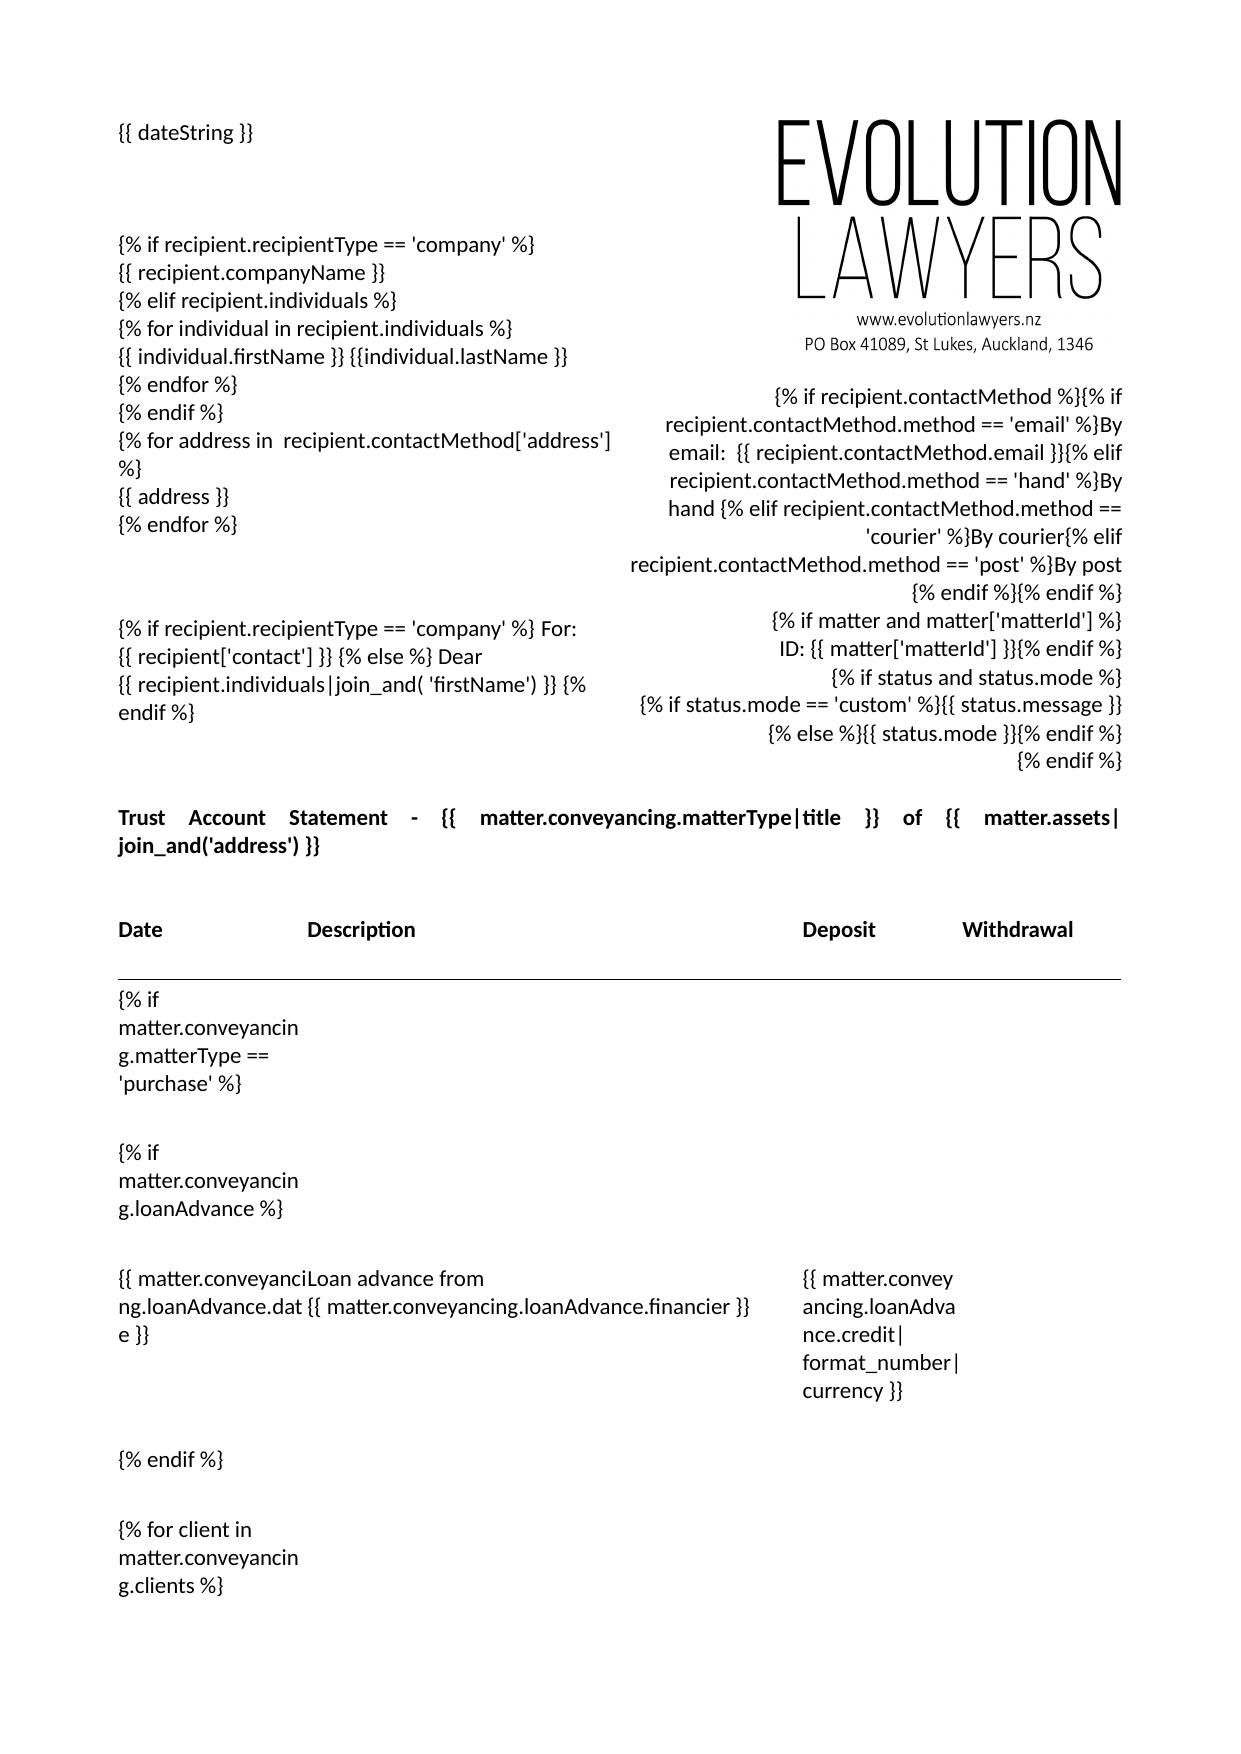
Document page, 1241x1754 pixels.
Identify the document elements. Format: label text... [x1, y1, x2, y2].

table_cell Loan advance from {{ matter.conveyancing.loanAdvance.financier }} [307, 1258, 802, 1439]
table_cell [803, 1509, 962, 1634]
picture [776, 118, 1123, 355]
table_cell [307, 980, 802, 1133]
table_header Withdrawal [962, 910, 1121, 979]
table_header Deposit [803, 910, 962, 979]
table_cell {% endif %} [118, 1440, 307, 1509]
table_cell [962, 1509, 1121, 1634]
table_cell [307, 1509, 802, 1634]
table_cell {% for client in matter.conveyancing.clients %} [118, 1509, 307, 1634]
table_cell {{ matter.conveyancing.loanAdvance.credit|format_number|currency }} [803, 1258, 962, 1439]
table_cell {% if matter.conveyancing.loanAdvance %} [118, 1133, 307, 1258]
subtitle Trust Account Statement - {{ matter.conveyancing.matterType|title }} of {{ matter.assets|join_and('address') }} [118, 803, 1122, 859]
table_cell [962, 1133, 1121, 1258]
table_header Date [118, 910, 307, 979]
table_cell {% if matter.conveyancing.matterType == 'purchase' %} [118, 980, 307, 1133]
table_cell [307, 1440, 802, 1509]
table_cell [307, 1133, 802, 1258]
table_cell [803, 980, 962, 1133]
table_cell {% if recipient.recipientType == 'company' %} For: {{ recipient['contact'] }} {% else %} Dear {{ recipient.individuals|join_and( 'firstName') }} {% endif %} [118, 566, 620, 775]
table_cell [803, 1440, 962, 1509]
table_cell [962, 980, 1121, 1133]
table_cell [803, 1133, 962, 1258]
table_header Description [307, 910, 802, 979]
table_cell [962, 1258, 1121, 1439]
table_header {% if recipient.contactMethod %}{% if recipient.contactMethod.method == 'email' %}By email: {{ recipient.contactMethod.email }}{% elif recipient.contactMethod.method == 'hand' %}By hand {% elif recipient.contactMethod.method == 'courier' %}By courier{% elif recipient.contactMethod.method == 'post' %}By post {% endif %}{% endif %} {% if matter and matter['matterId'] %} ID: {{ matter['matterId'] }}{% endif %} {% if status and status.mode %} {% if status.mode == 'custom' %}{{ status.message }}{% else %}{{ status.mode }}{% endif %} {% endif %} [620, 118, 1122, 775]
table_header {{ dateString }} {% if recipient.recipientType == 'company' %} {{ recipient.companyName }} {% elif recipient.individuals %} {% for individual in recipient.individuals %} {{ individual.firstName }} {{individual.lastName }} {% endfor %} {% endif %} {% for address in recipient.contactMethod['address'] %} {{ address }} {% endfor %} [118, 118, 620, 566]
table_cell [962, 1440, 1121, 1509]
table_cell {{ matter.conveyancing.loanAdvance.date }} [118, 1258, 307, 1439]
